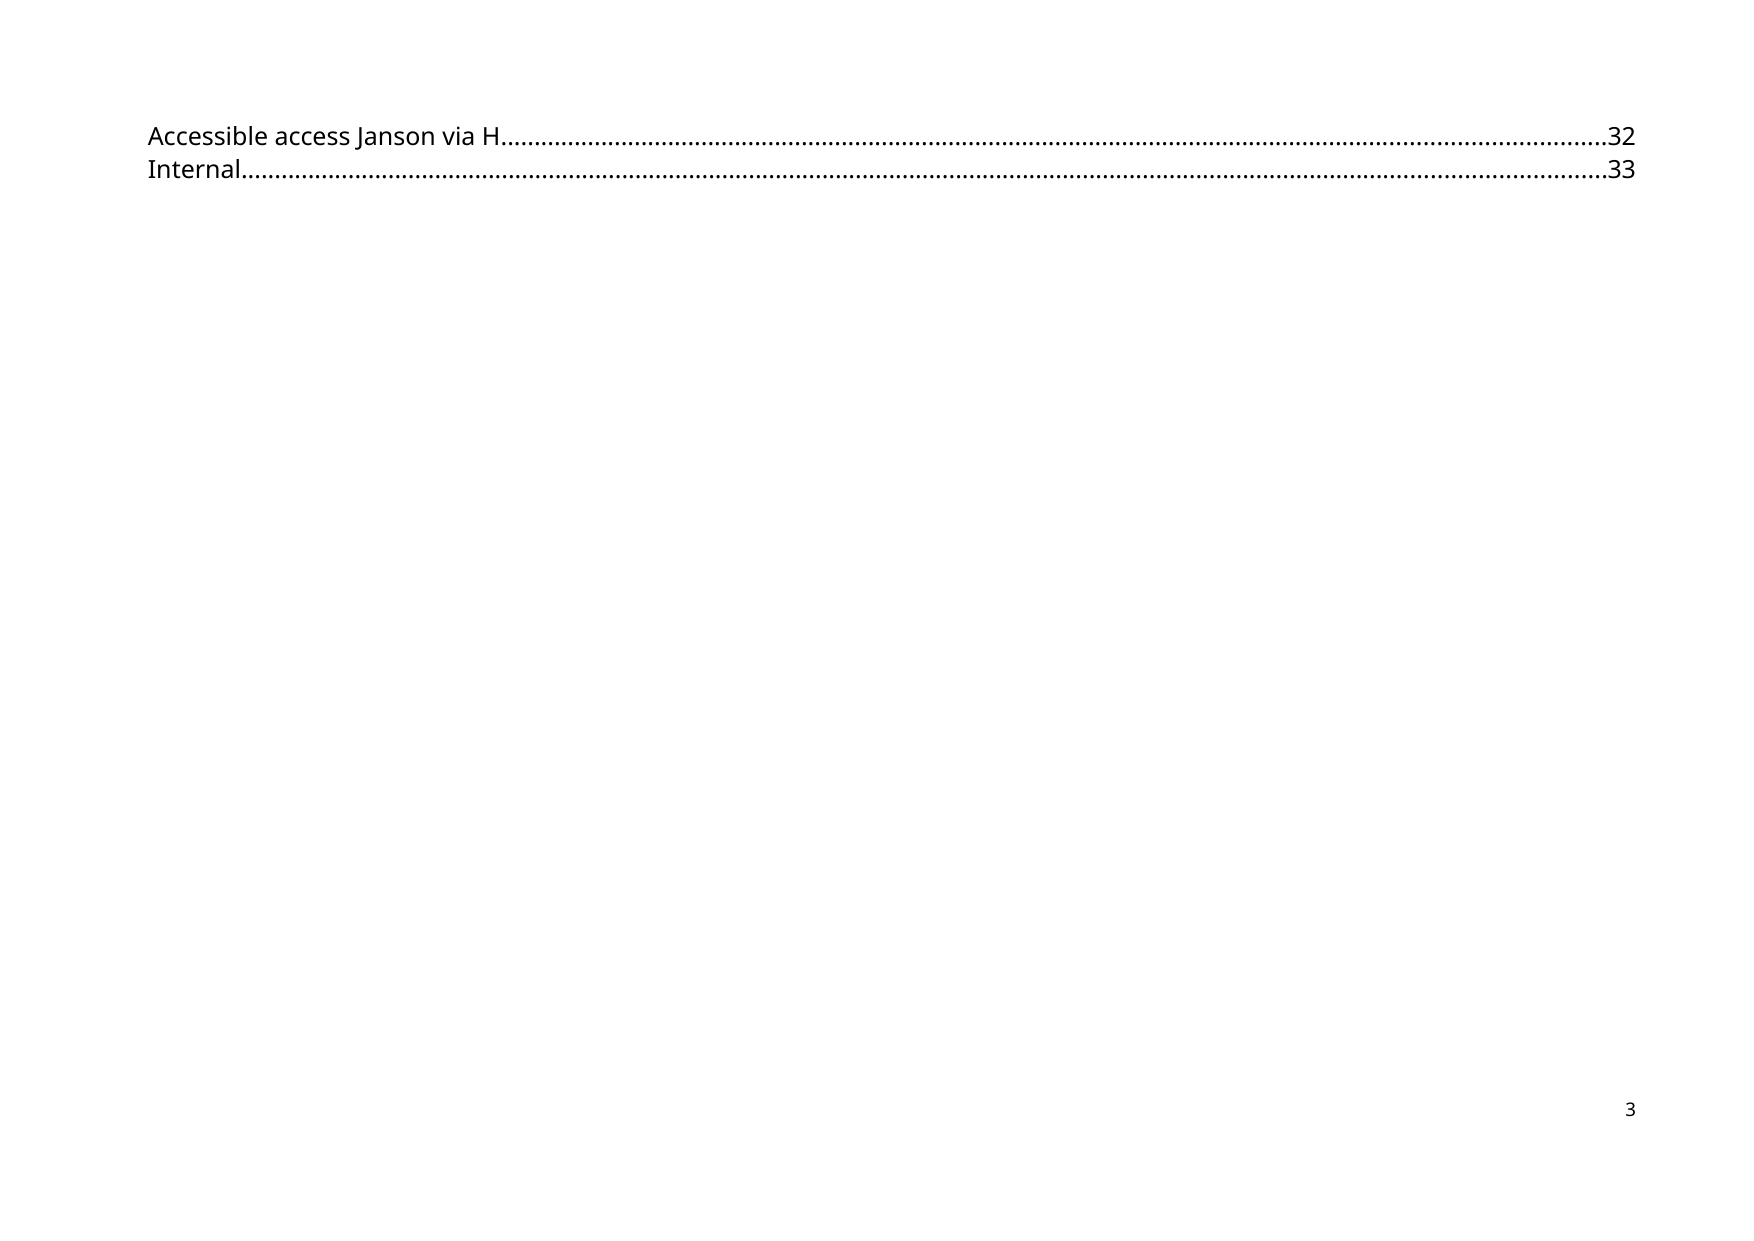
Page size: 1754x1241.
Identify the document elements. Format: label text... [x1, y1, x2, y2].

text Internal 33 [148, 152, 1636, 186]
text Accessible access Janson via H 32 [148, 118, 1636, 152]
